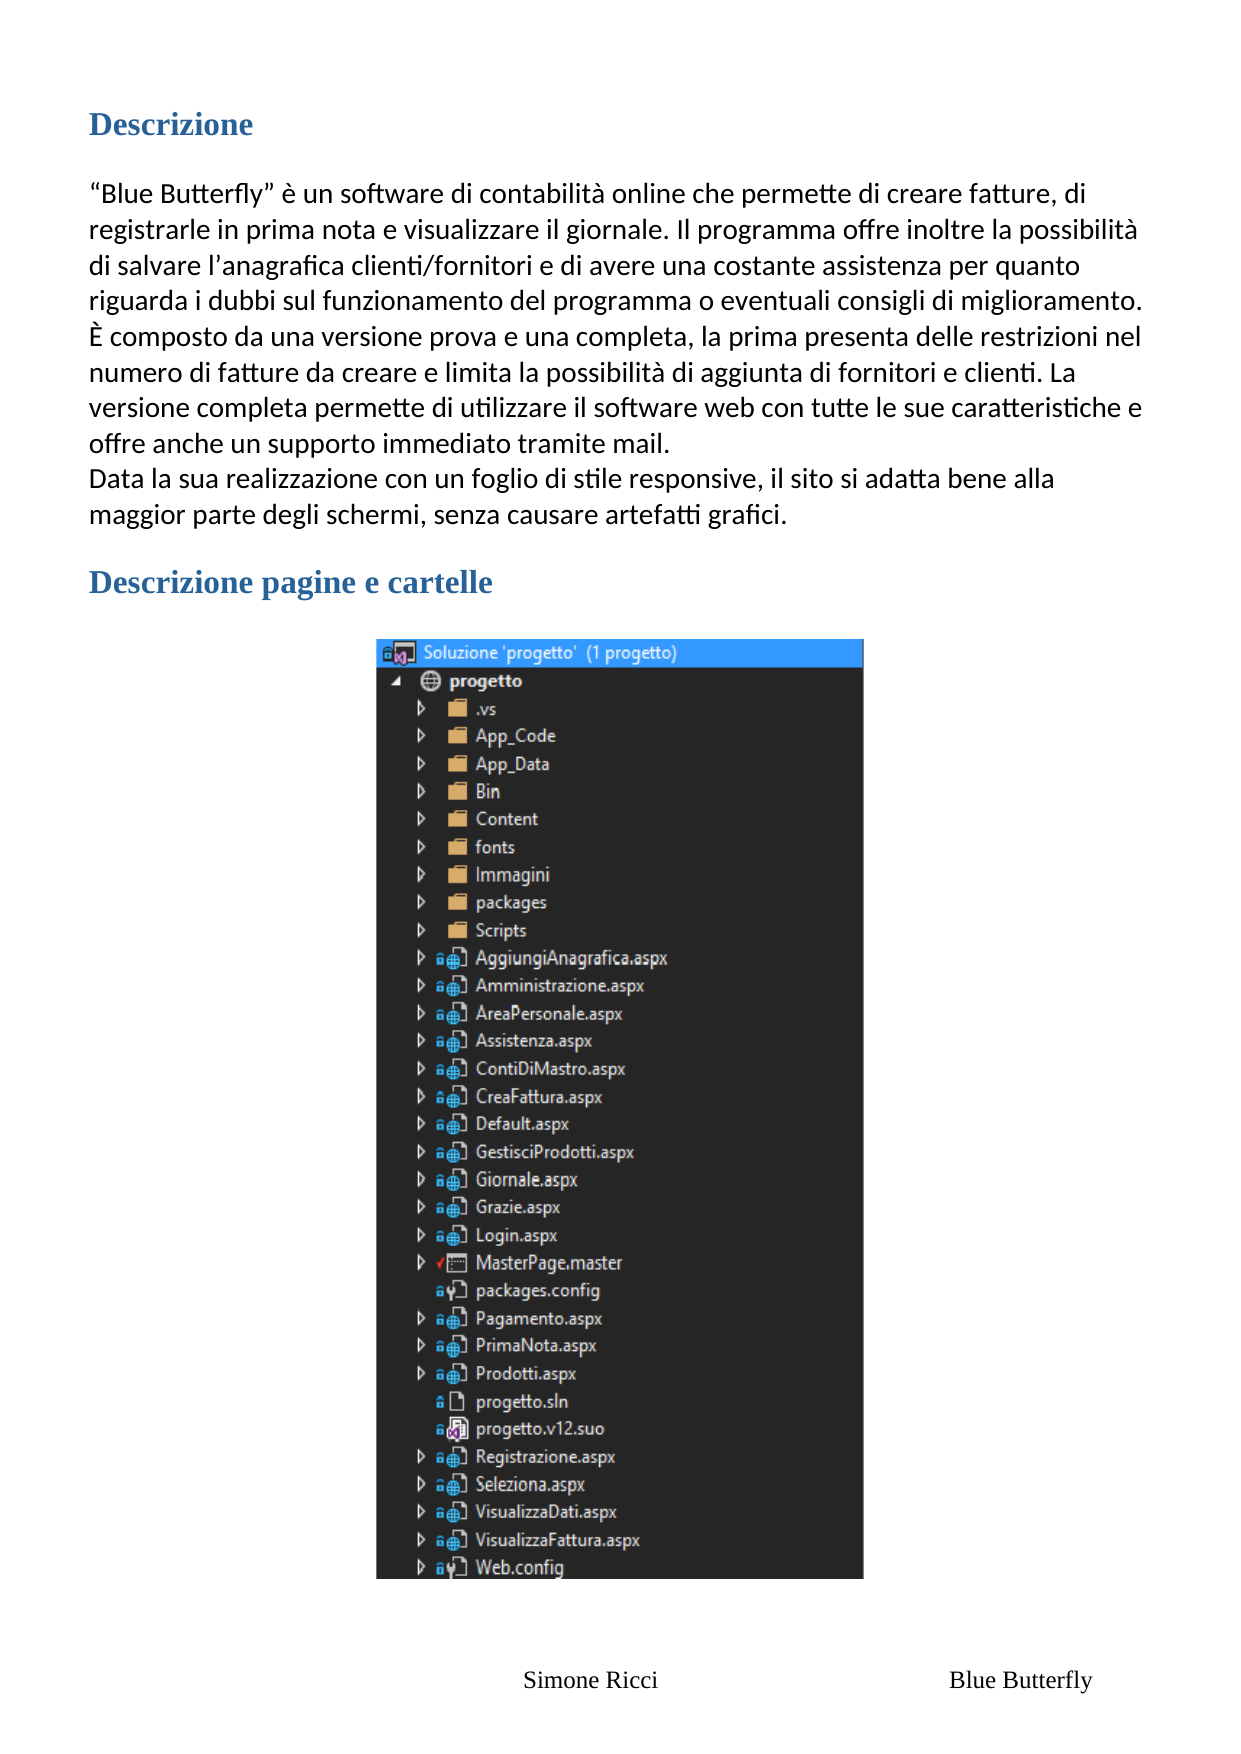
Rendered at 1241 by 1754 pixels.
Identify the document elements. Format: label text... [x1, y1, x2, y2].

text Data la sua realizzazione con un foglio di stile responsive, il sito si adatta bene alla maggior parte degli schermi, senza causare artefatti grafici. [89, 461, 1151, 532]
text “Blue Butterfly” è un software di contabilità online che permette di creare fatture, di registrarle in prima nota e visualizzare il giornale. Il programma offre inoltre la possibilità di salvare l’anagrafica clienti/fornitori e di avere una costante assistenza per quanto riguarda i dubbi sul funzionamento del programma o eventuali consigli di miglioramento. È composto da una versione prova e una completa, la prima presenta delle restrizioni nel numero di fatture da creare e limita la possibilità di aggiunta di fornitori e clienti. La versione completa permette di utilizzare il software web con tutte le sue caratteristiche e offre anche un supporto immediato tramite mail. [89, 176, 1151, 461]
text Descrizione pagine e cartelle [89, 562, 1151, 601]
text Descrizione [89, 104, 1151, 142]
